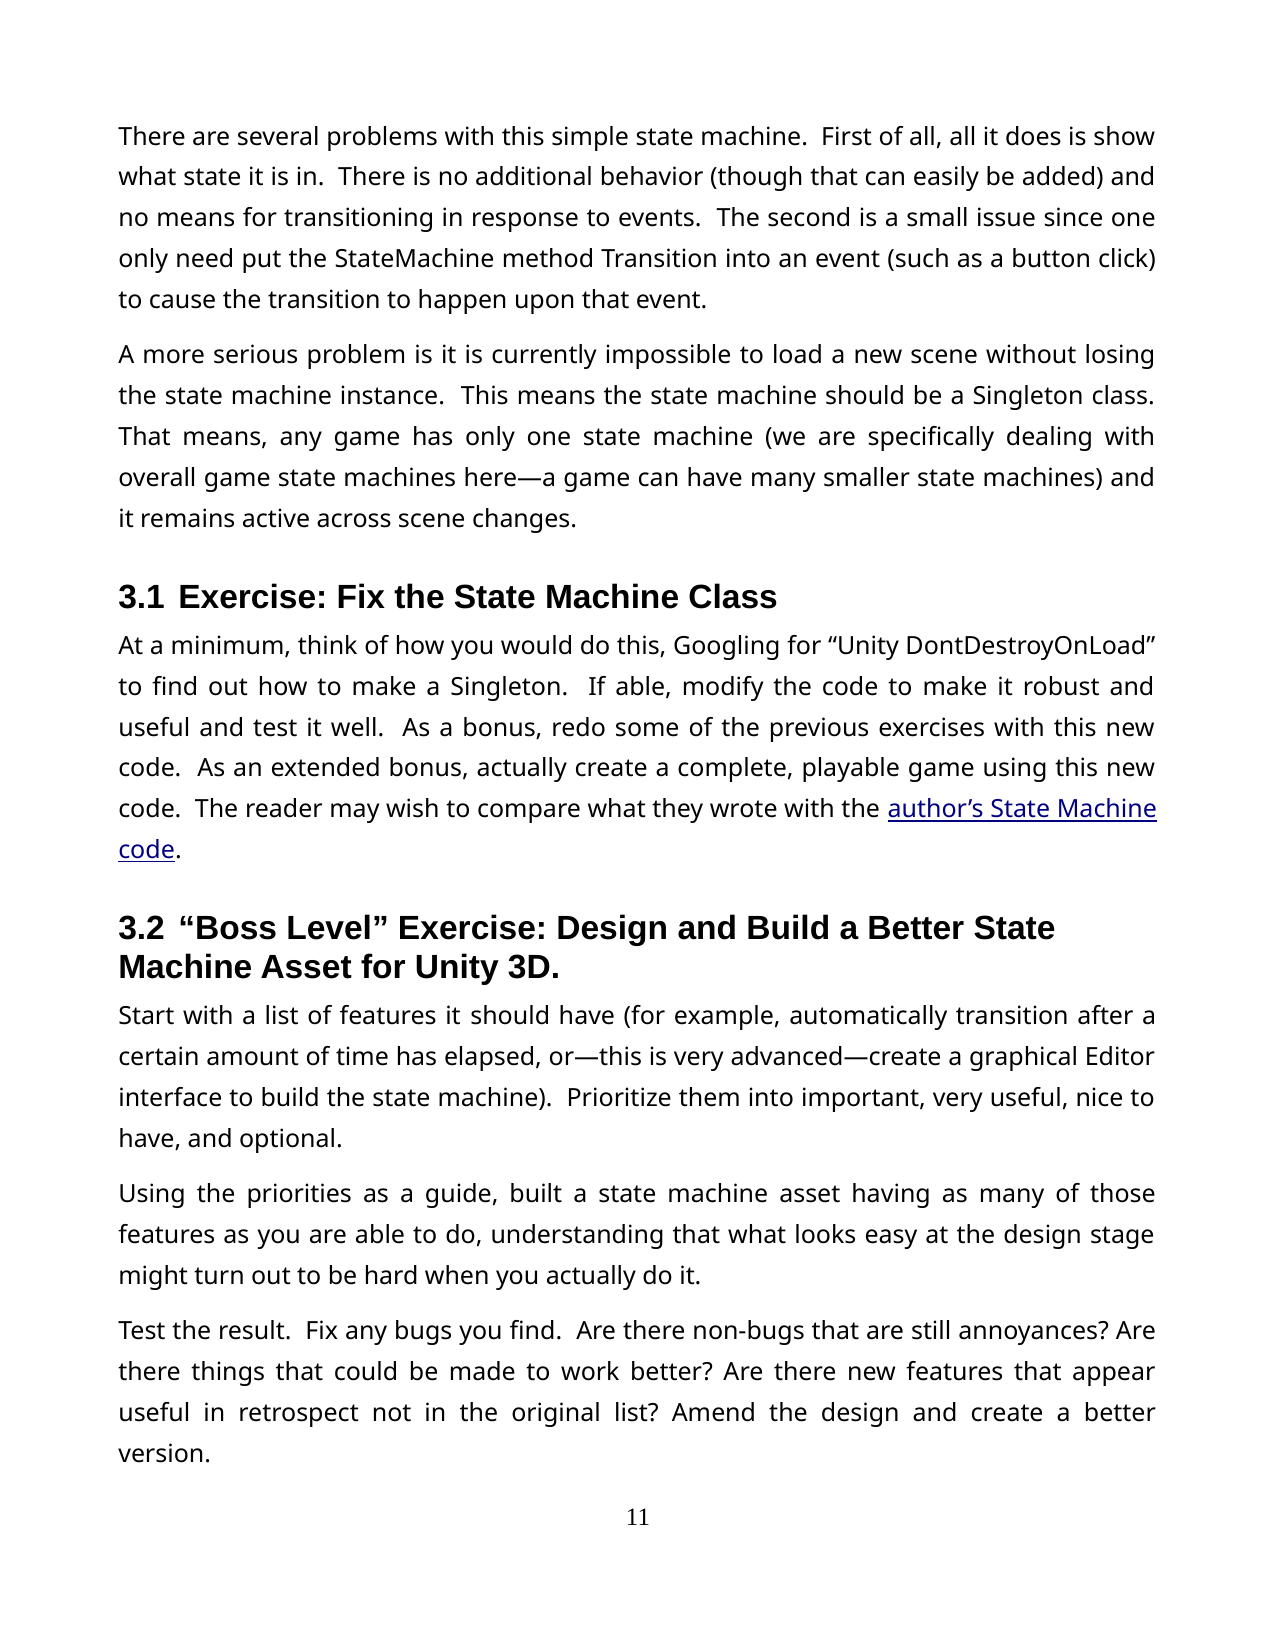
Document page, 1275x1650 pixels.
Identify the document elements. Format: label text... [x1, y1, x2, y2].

text Start with a list of features it should have (for example, automatically transition after a certain amount of time has elapsed, or—this is very advanced—create a graphical Editor interface to build the state machine). Prioritize them into important, very useful, nice to have, and optional. [118, 998, 1157, 1154]
subtitle Exercise: Fix the State Machine Class [118, 576, 1157, 615]
subtitle “Boss Level” Exercise: Design and Build a Better State Machine Asset for Unity 3D. [118, 908, 1157, 985]
text A more serious problem is it is currently impossible to load a new scene without losing the state machine instance. This means the state machine should be a Singleton class. That means, any game has only one state machine (we are specifically dealing with overall game state machines here—a game can have many smaller state machines) and it remains active across scene changes. [118, 337, 1157, 534]
text At a minimum, think of how you would do this, Googling for “Unity DontDestroyOnLoad” to find out how to make a Singleton. If able, modify the code to make it robust and useful and test it well. As a bonus, redo some of the previous exercises with this new code. As an extended bonus, actually create a complete, playable game using this new code. The reader may wish to compare what they wrote with the author’s State Machine code. [118, 628, 1157, 866]
text Test the result. Fix any bugs you find. Are there non-bugs that are still annoyances? Are there things that could be made to work better? Are there new features that appear useful in retrospect not in the original list? Amend the design and create a better version. [118, 1313, 1157, 1469]
text There are several problems with this simple state machine. First of all, all it does is show what state it is in. There is no additional behavior (though that can easily be added) and no means for transitioning in response to events. The second is a small issue since one only need put the StateMachine method Transition into an event (such as a button click) to cause the transition to happen upon that event. [118, 118, 1157, 316]
text Using the priorities as a guide, built a state machine asset having as many of those features as you are able to do, understanding that what looks easy at the design stage might turn out to be hard when you actually do it. [118, 1176, 1157, 1291]
